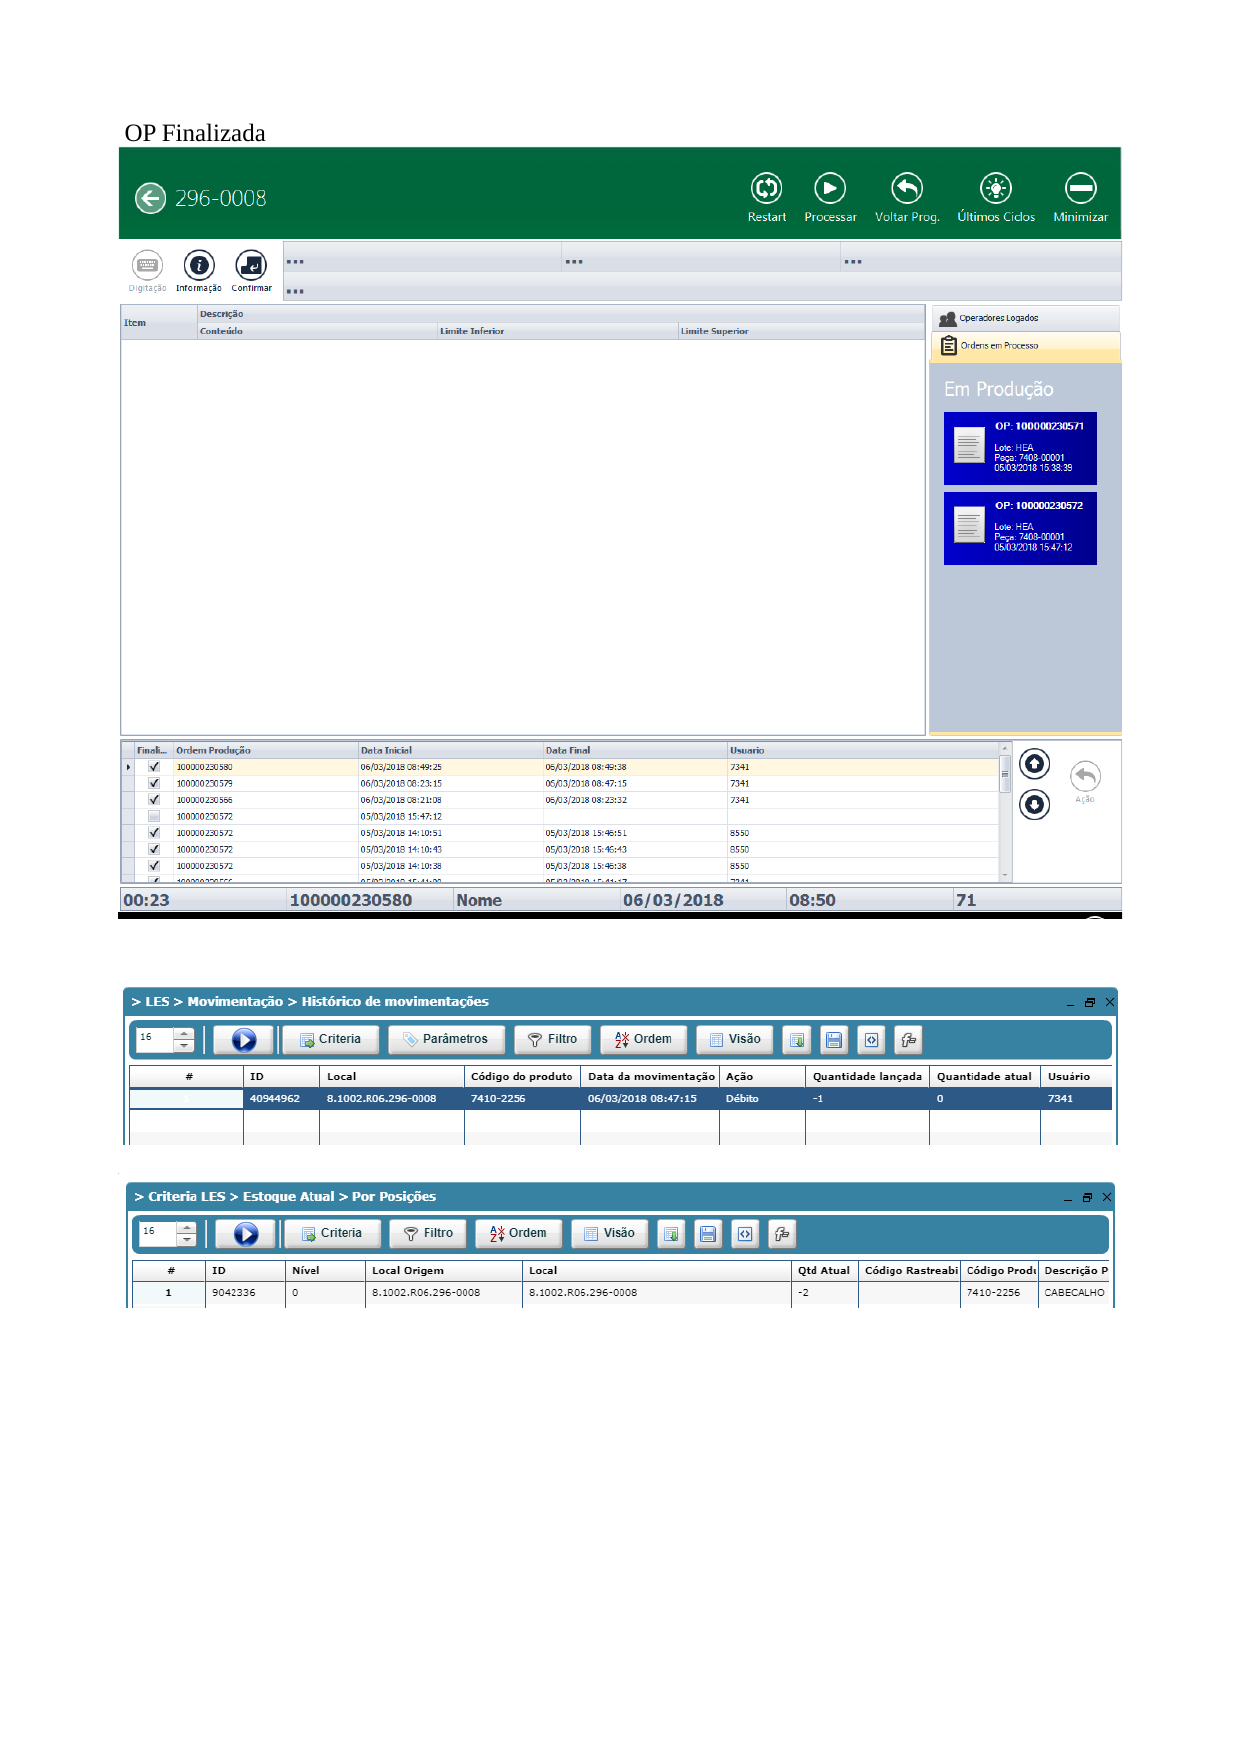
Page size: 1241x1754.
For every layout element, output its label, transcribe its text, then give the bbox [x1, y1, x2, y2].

picture [118, 1173, 1123, 1308]
picture [118, 146, 1123, 919]
text OP Finalizada [118, 118, 1122, 146]
picture [118, 976, 1123, 1145]
